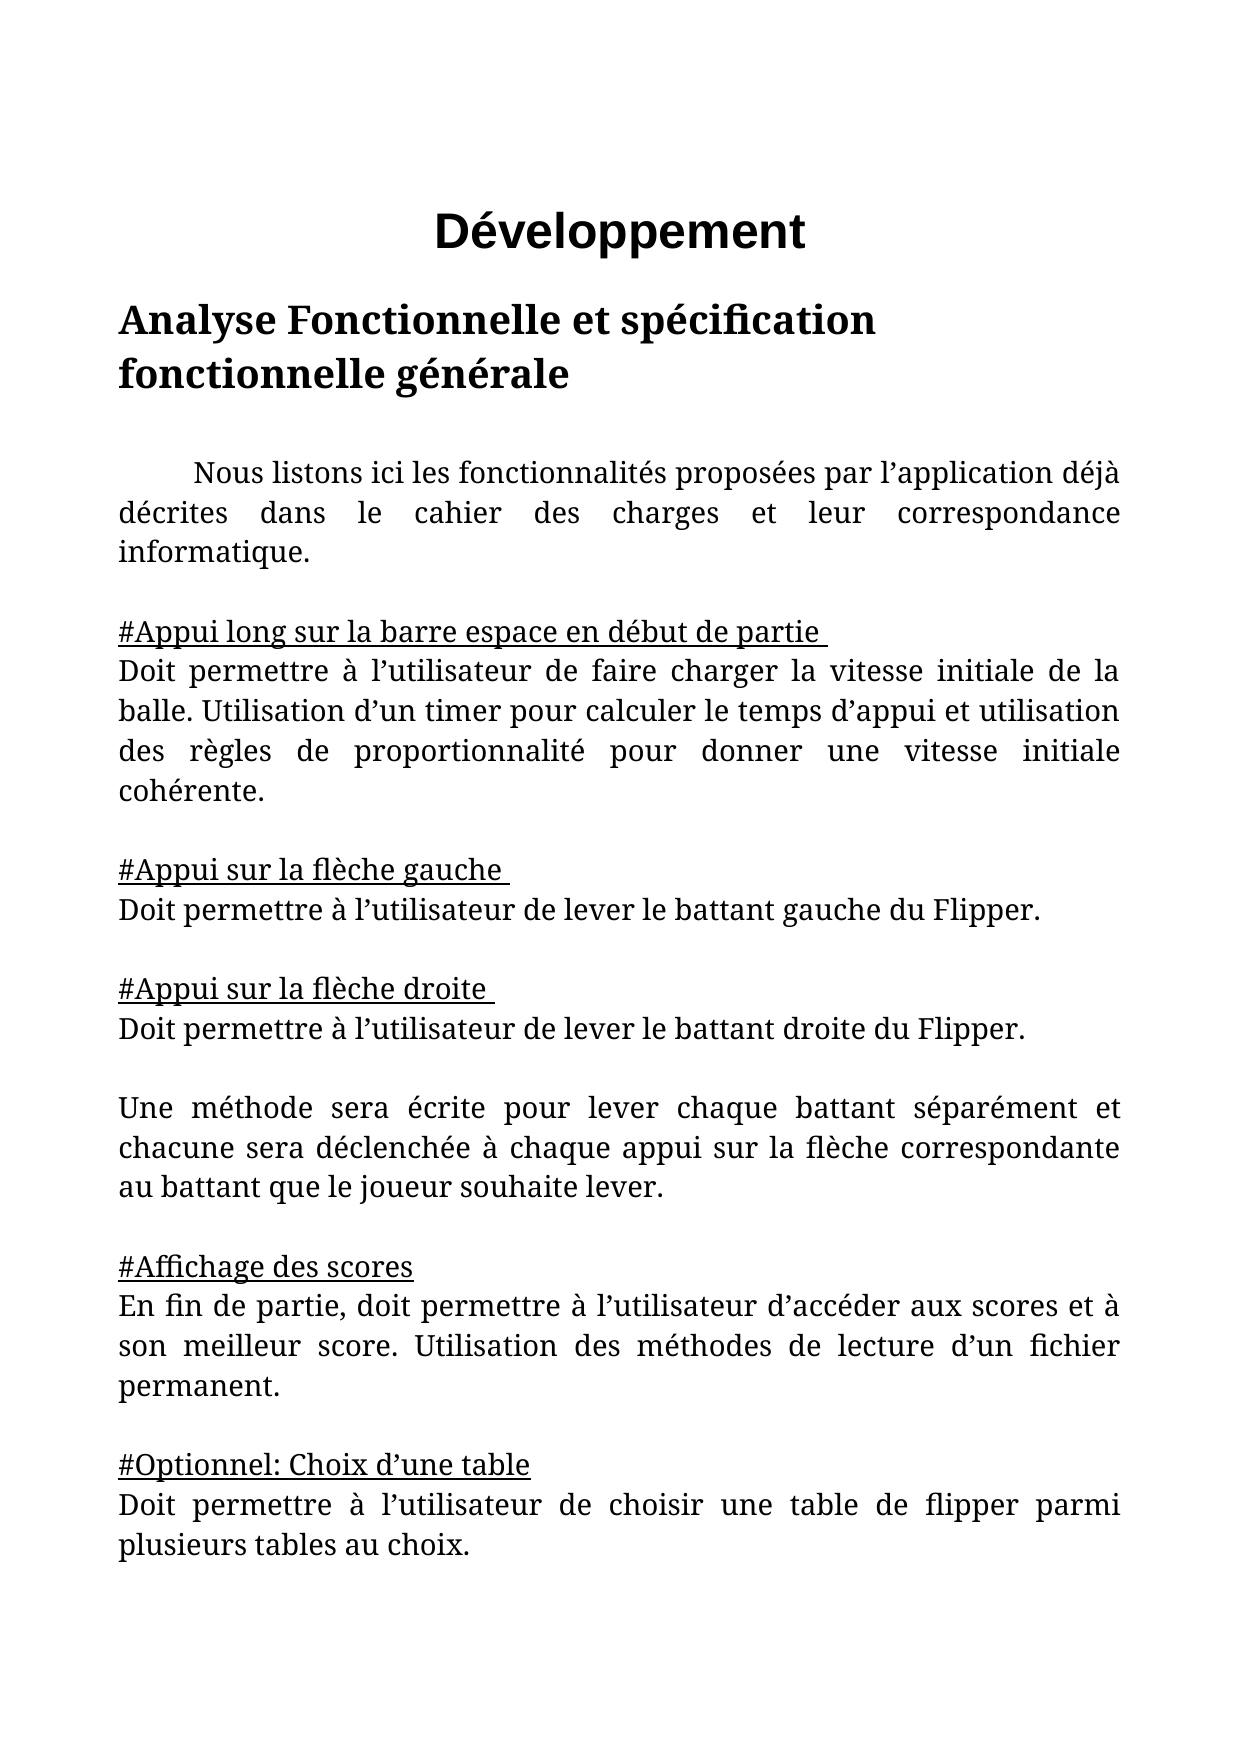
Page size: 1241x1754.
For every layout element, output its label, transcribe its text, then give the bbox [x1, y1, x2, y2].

text #Appui sur la flèche droite [118, 968, 1122, 1008]
text #Appui sur la flèche gauche [118, 849, 1122, 889]
text Une méthode sera écrite pour lever chaque battant séparément et chacune sera déclenchée à chaque appui sur la flèche correspondante au battant que le joueur souhaite lever. [118, 1087, 1122, 1206]
subtitle Développement [118, 201, 1122, 259]
text Doit permettre à l’utilisateur de lever le battant droite du Flipper. [118, 1008, 1122, 1048]
text Doit permettre à l’utilisateur de lever le battant gauche du Flipper. [118, 889, 1122, 928]
subtitle Analyse Fonctionnelle et spécification fonctionnelle générale [118, 292, 1122, 400]
text Doit permettre à l’utilisateur de faire charger la vitesse initiale de la balle. Utilisation d’un timer pour calculer le temps d’appui et utilisation des règles de proportionnalité pour donner une vitesse initiale cohérente. [118, 651, 1122, 809]
text #Affichage des scores [118, 1246, 1122, 1286]
text Nous listons ici les fonctionnalités proposées par l’application déjà décrites dans le cahier des charges et leur correspondance informatique. [118, 452, 1122, 571]
text Doit permettre à l’utilisateur de choisir une table de flipper parmi plusieurs tables au choix. [118, 1484, 1122, 1563]
text #Appui long sur la barre espace en début de partie [118, 611, 1122, 651]
text En fin de partie, doit permettre à l’utilisateur d’accéder aux scores et à son meilleur score. Utilisation des méthodes de lecture d’un fichier permanent. [118, 1286, 1122, 1405]
text #Optionnel: Choix d’une table [118, 1444, 1122, 1484]
